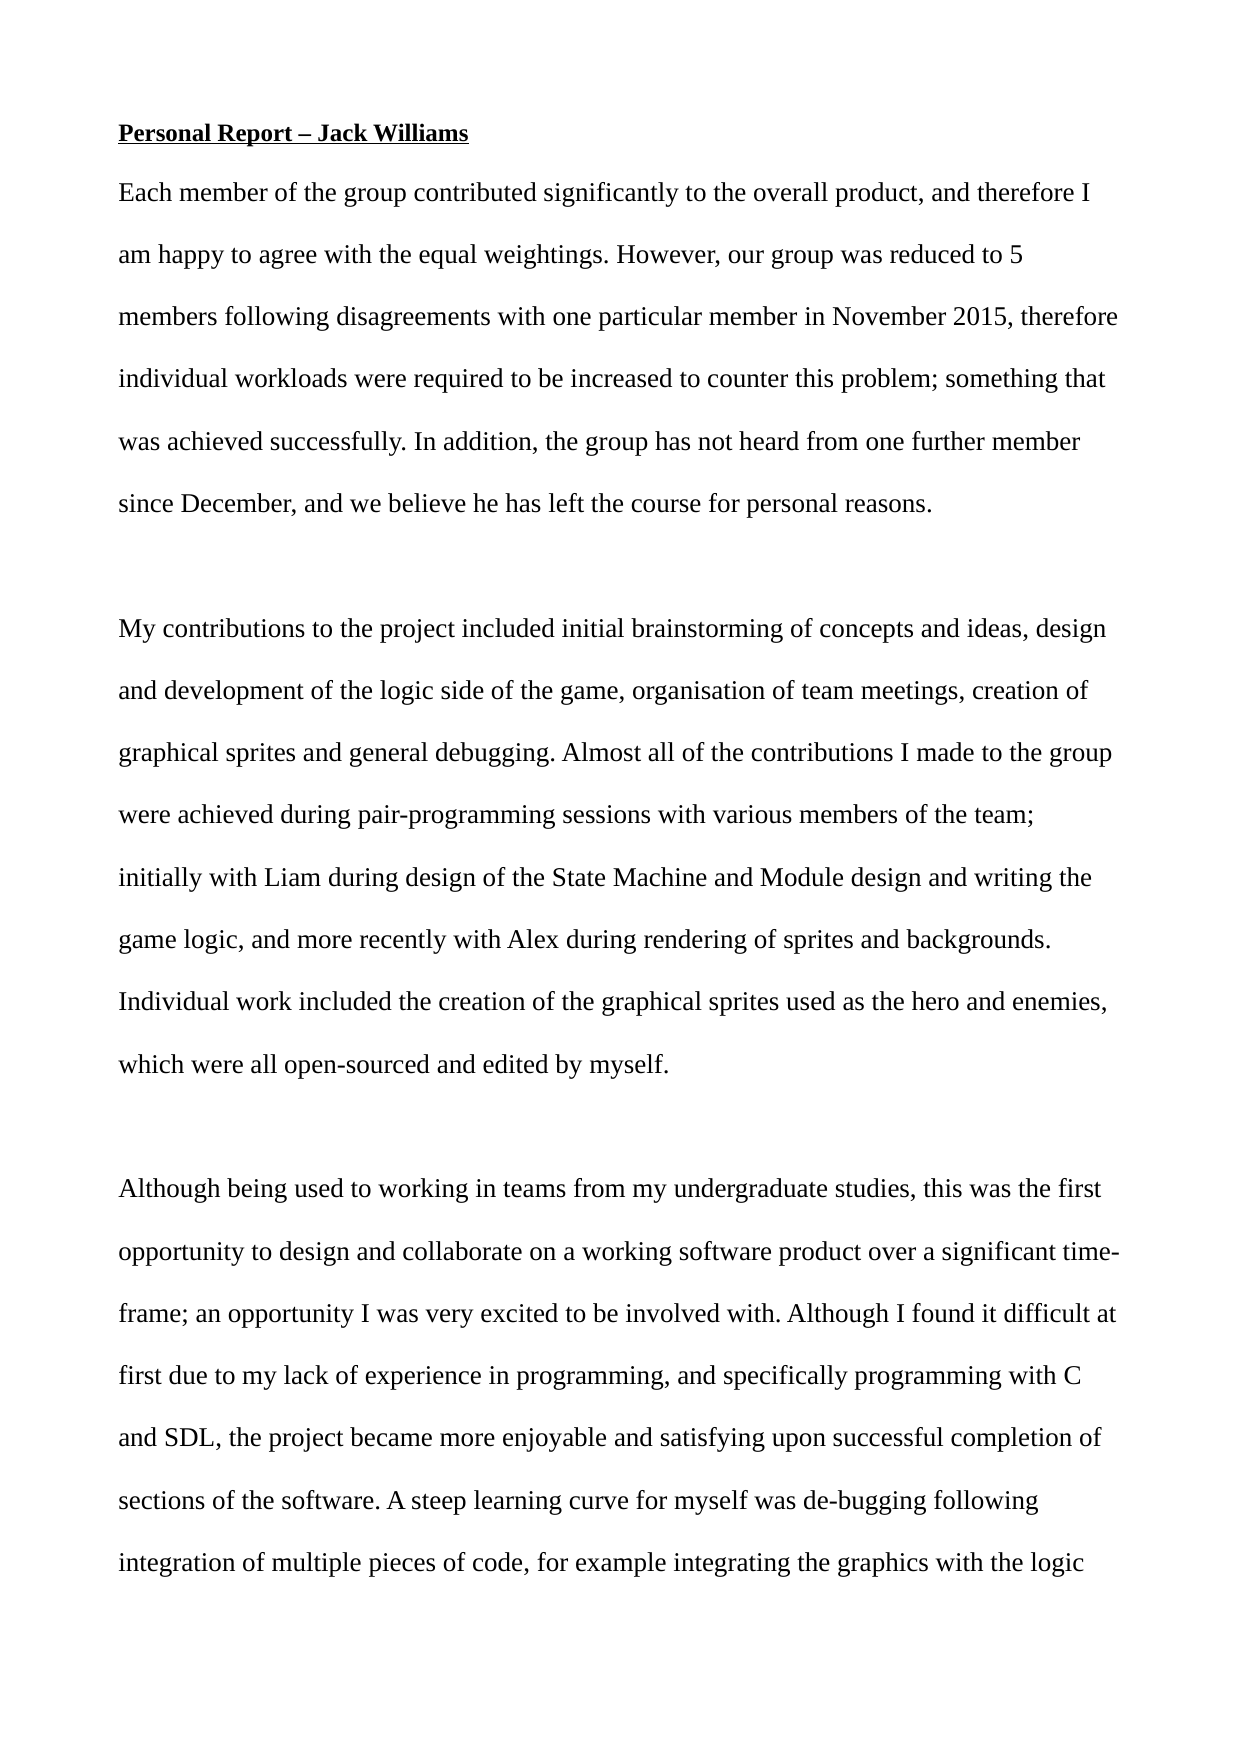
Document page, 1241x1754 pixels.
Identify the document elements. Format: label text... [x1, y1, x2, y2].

text Personal Report – Jack Williams [118, 118, 1122, 147]
text My contributions to the project included initial brainstorming of concepts and ideas, design and development of the logic side of the game, organisation of team meetings, creation of graphical sprites and general debugging. Almost all of the contributions I made to the group were achieved during pair-programming sessions with various members of the team; initially with Liam during design of the State Machine and Module design and writing the game logic, and more recently with Alex during rendering of sprites and backgrounds. Individual work included the creation of the graphical sprites used as the hero and enemies, which were all open-sourced and edited by myself. [118, 612, 1122, 1079]
text Each member of the group contributed significantly to the overall product, and therefore I am happy to agree with the equal weightings. However, our group was reduced to 5 members following disagreements with one particular member in November 2015, therefore individual workloads were required to be increased to counter this problem; something that was achieved successfully. In addition, the group has not heard from one further member since December, and we believe he has left the course for personal reasons. [118, 176, 1122, 518]
text Although being used to working in teams from my undergraduate studies, this was the first opportunity to design and collaborate on a working software product over a significant time-frame; an opportunity I was very excited to be involved with. Although I found it difficult at first due to my lack of experience in programming, and specifically programming with C and SDL, the project became more enjoyable and satisfying upon successful completion of sections of the software. A steep learning curve for myself was de-bugging following integration of multiple pieces of code, for example integrating the graphics with the logic [118, 1172, 1122, 1577]
